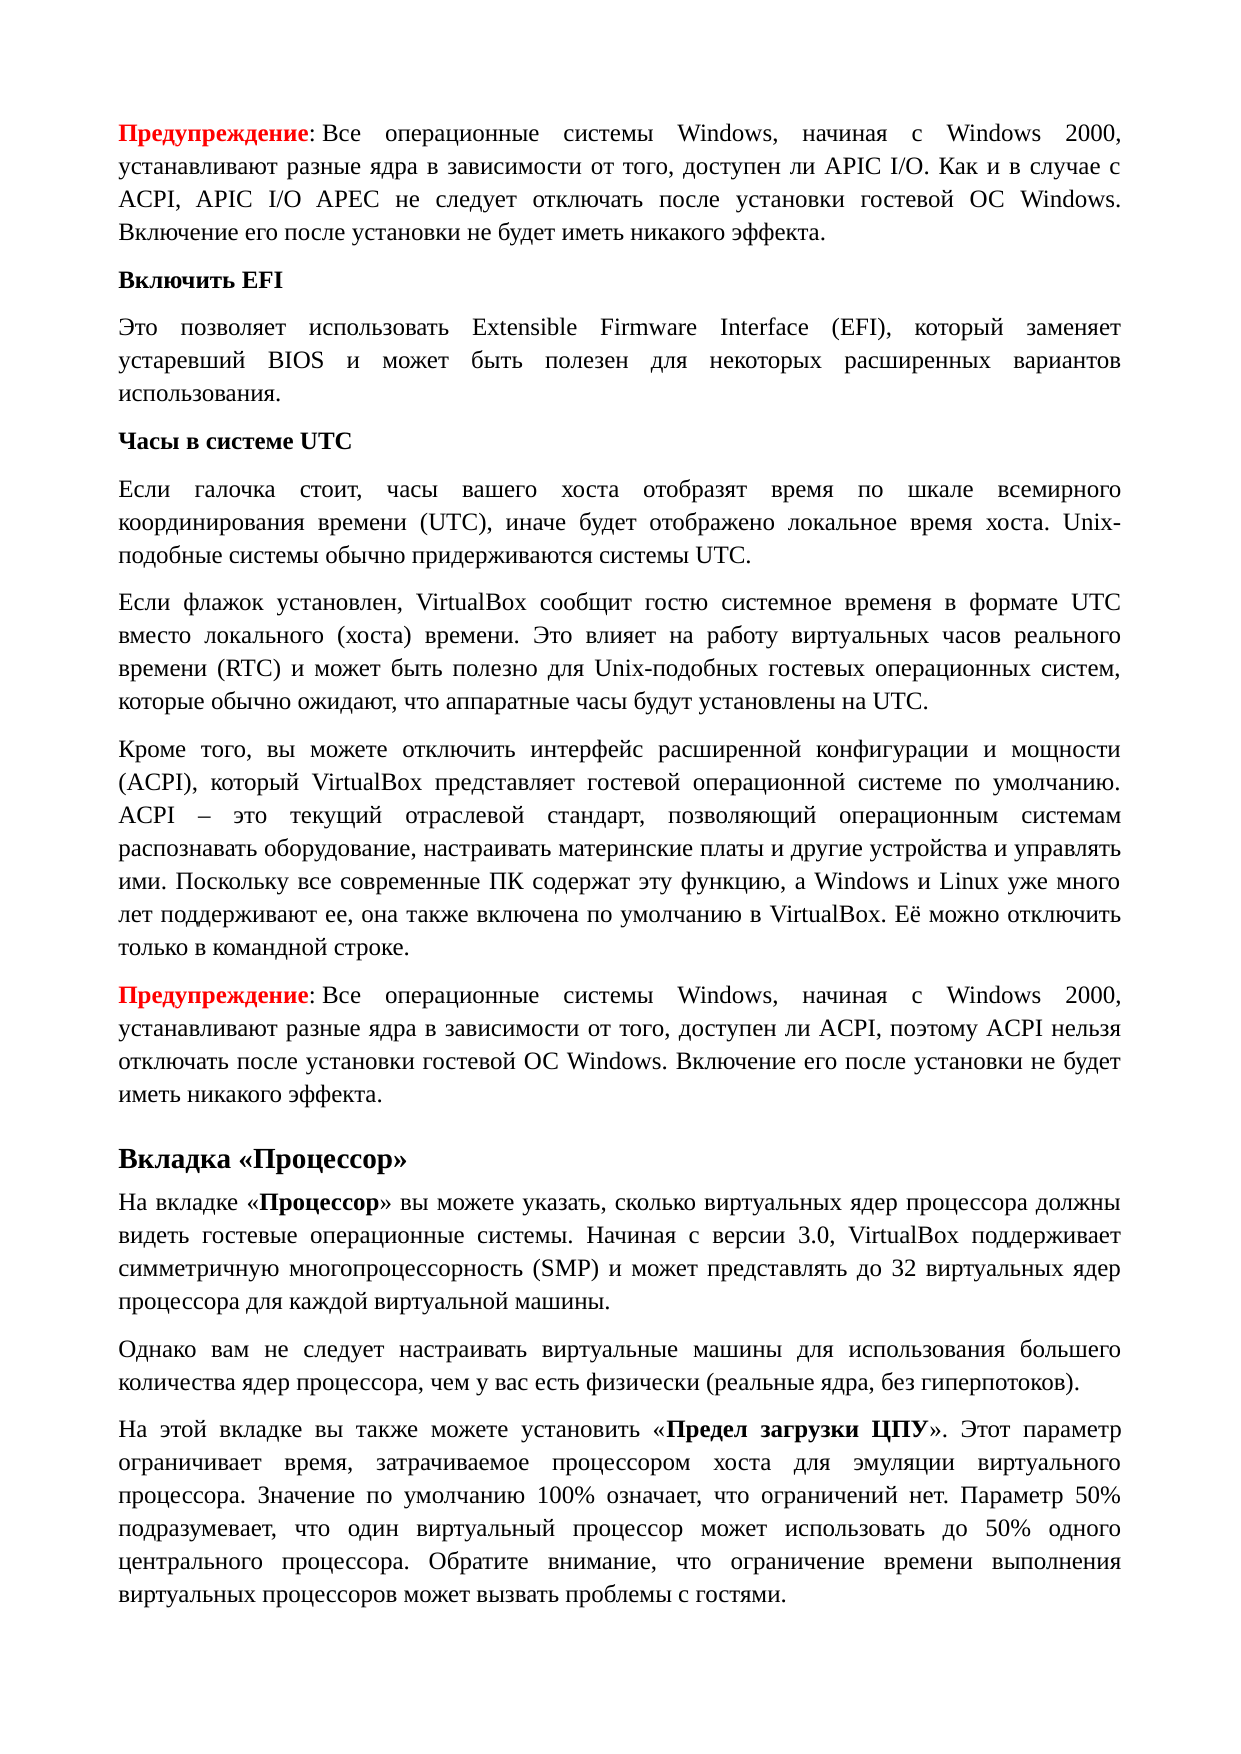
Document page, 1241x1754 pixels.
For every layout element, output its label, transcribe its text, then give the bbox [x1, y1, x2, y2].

text На вкладке «Процессор» вы можете указать, сколько виртуальных ядер процессора должны видеть гостевые операционные системы. Начиная с версии 3.0, VirtualBox поддерживает симметричную многопроцессорность (SMP) и может представлять до 32 виртуальных ядер процессора для каждой виртуальной машины. [118, 1187, 1122, 1315]
text Часы в системе UTC [118, 426, 1122, 455]
text Если флажок установлен, VirtualBox сообщит гостю системное временя в формате UTC вместо локального (хоста) времени. Это влияет на работу виртуальных часов реального времени (RTC) и может быть полезно для Unix-подобных гостевых операционных систем, которые обычно ожидают, что аппаратные часы будут установлены на UTC. [118, 587, 1122, 715]
subtitle Вкладка «Процессор» [118, 1141, 1122, 1174]
text На этой вкладке вы также можете установить «Предел загрузки ЦПУ». Этот параметр ограничивает время, затрачиваемое процессором хоста для эмуляции виртуального процессора. Значение по умолчанию 100% означает, что ограничений нет. Параметр 50% подразумевает, что один виртуальный процессор может использовать до 50% одного центрального процессора. Обратите внимание, что ограничение времени выполнения виртуальных процессоров может вызвать проблемы с гостями. [118, 1414, 1122, 1608]
text Кроме того, вы можете отключить интерфейс расширенной конфигурации и мощности (ACPI), который VirtualBox представляет гостевой операционной системе по умолчанию. ACPI – это текущий отраслевой стандарт, позволяющий операционным системам распознавать оборудование, настраивать материнские платы и другие устройства и управлять ими. Поскольку все современные ПК содержат эту функцию, а Windows и Linux уже много лет поддерживают ее, она также включена по умолчанию в VirtualBox. Её можно отключить только в командной строке. [118, 734, 1122, 961]
text Предупреждение: Все операционные системы Windows, начиная с Windows 2000, устанавливают разные ядра в зависимости от того, доступен ли APIC I/O. Как и в случае с ACPI, APIC I/O APEC не следует отключать после установки гостевой ОС Windows. Включение его после установки не будет иметь никакого эффекта. [118, 118, 1122, 246]
text Если галочка стоит, часы вашего хоста отобразят время по шкале всемирного координирования времени (UTC), иначе будет отображено локальное время хоста. Unix-подобные системы обычно придерживаются системы UTC. [118, 474, 1122, 568]
text Включить EFI [118, 265, 1122, 293]
text Это позволяет использовать Extensible Firmware Interface (EFI), который заменяет устаревший BIOS и может быть полезен для некоторых расширенных вариантов использования. [118, 312, 1122, 407]
text Предупреждение: Все операционные системы Windows, начиная с Windows 2000, устанавливают разные ядра в зависимости от того, доступен ли ACPI, поэтому ACPI нельзя отключать после установки гостевой ОС Windows. Включение его после установки не будет иметь никакого эффекта. [118, 980, 1122, 1107]
text Однако вам не следует настраивать виртуальные машины для использования большего количества ядер процессора, чем у вас есть физически (реальные ядра, без гиперпотоков). [118, 1334, 1122, 1395]
